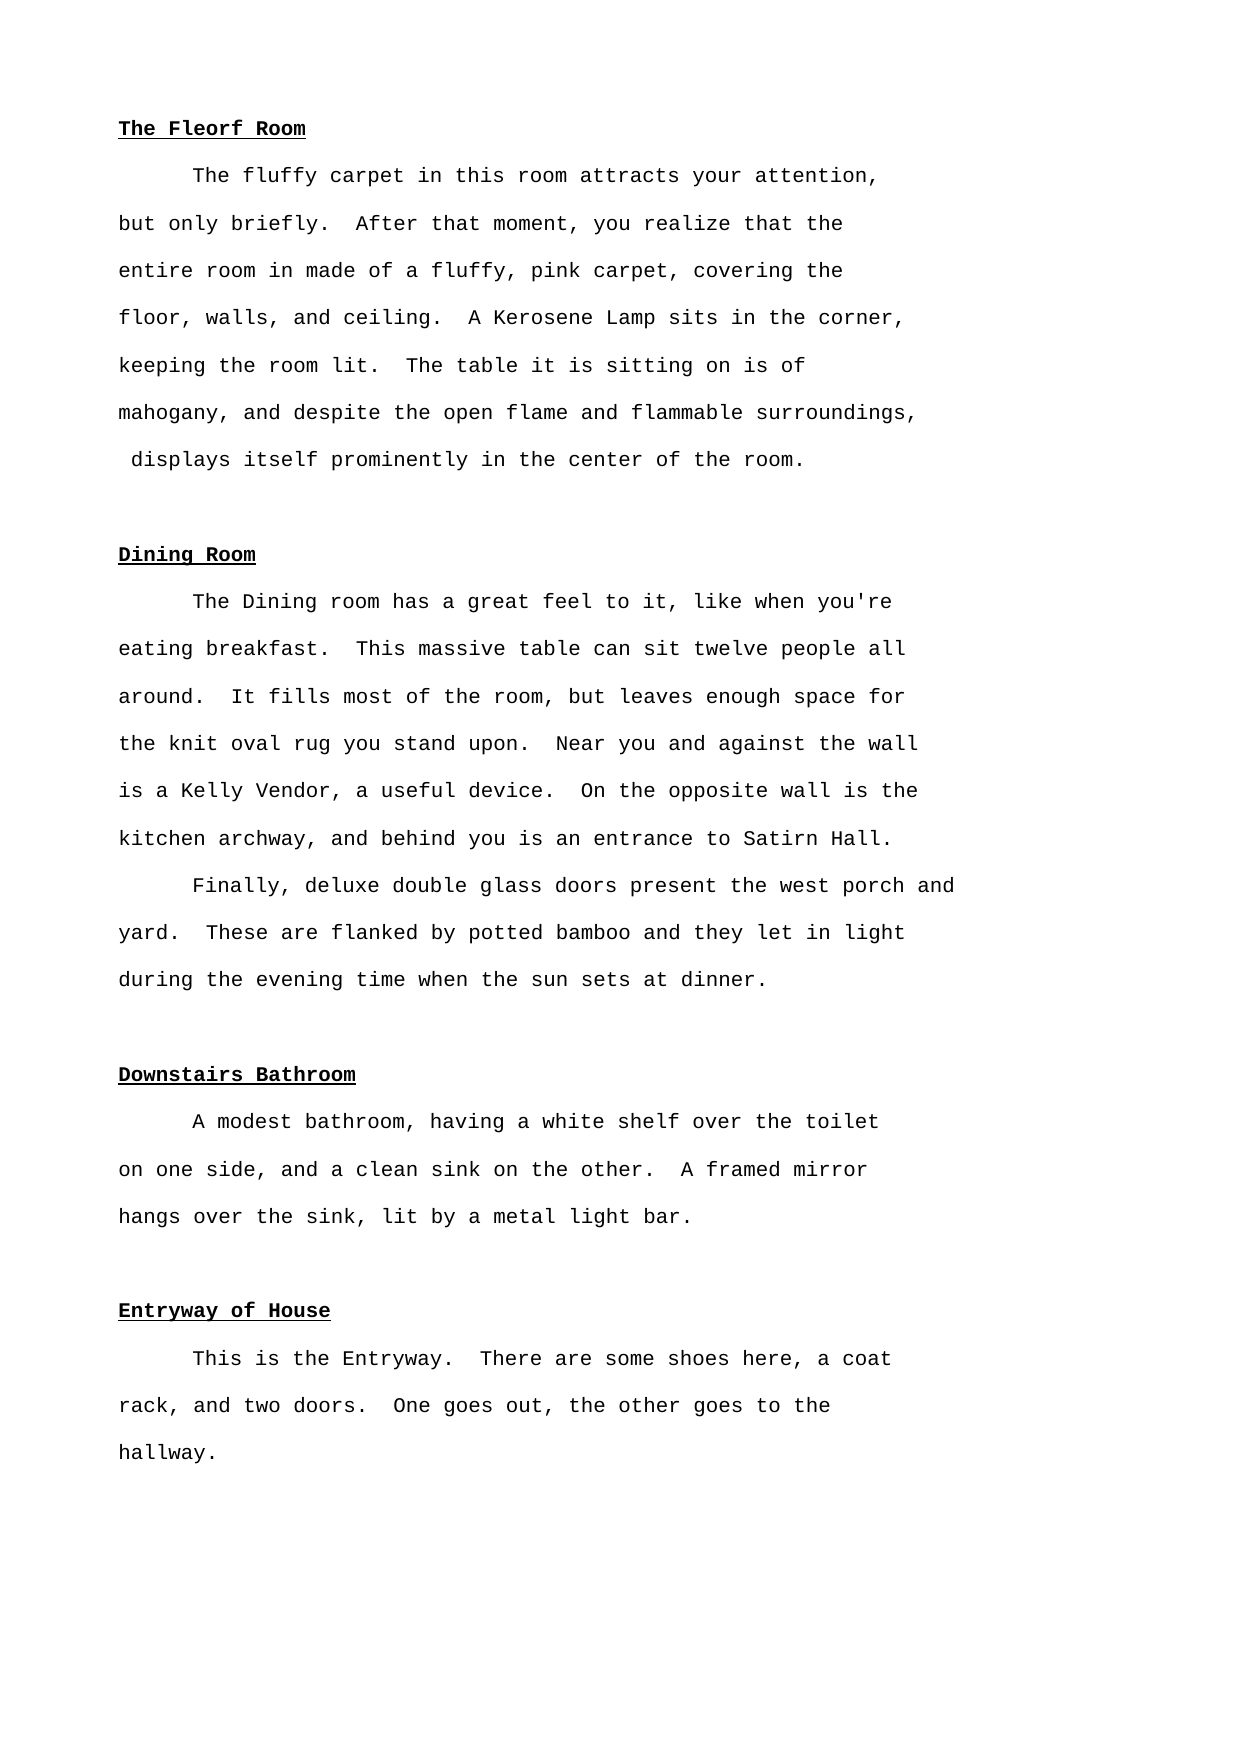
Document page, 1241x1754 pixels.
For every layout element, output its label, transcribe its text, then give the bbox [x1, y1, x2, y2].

text keeping the room lit. The table it is sitting on is of [118, 354, 1122, 378]
text but only briefly. After that moment, you realize that the [118, 213, 1122, 236]
text the knit oval rug you stand upon. Near you and against the wall [118, 733, 1122, 757]
text on one side, and a clean sink on the other. A framed mirror [118, 1158, 1122, 1182]
text hangs over the sink, lit by a metal light bar. [118, 1206, 1122, 1229]
text The Fleorf Room [118, 118, 1122, 142]
text around. It fills most of the room, but leaves enough space for [118, 686, 1122, 709]
text Downstairs Bathroom [118, 1064, 1122, 1088]
text eating breakfast. This massive table can sit twelve people all [118, 638, 1122, 662]
text entire room in made of a fluffy, pink carpet, covering the [118, 260, 1122, 284]
text rack, and two doors. One goes out, the other goes to the [118, 1395, 1122, 1419]
text during the evening time when the sun sets at dinner. [118, 969, 1122, 993]
text The fluffy carpet in this room attracts your attention, [118, 165, 1122, 189]
text displays itself prominently in the center of the room. [118, 449, 1122, 473]
text Finally, deluxe double glass doors present the west porch and [118, 875, 1122, 898]
text is a Kelly Vendor, a useful device. On the opposite wall is the [118, 780, 1122, 804]
text Dining Room﻿ [118, 544, 1122, 567]
text mahogany, and despite the open flame and flammable surroundings, [118, 402, 1122, 426]
text floor, walls, and ceiling. A Kerosene Lamp sits in the corner, [118, 307, 1122, 331]
text This is the Entryway. There are some shoes here, a coat [118, 1348, 1122, 1371]
text yard. These are flanked by potted bamboo and they let in light [118, 922, 1122, 946]
text A modest bathroom, having a white shelf over the toilet [118, 1111, 1122, 1135]
text hallway. [118, 1442, 1122, 1466]
text Entryway of House [118, 1300, 1122, 1324]
text The Dining room has a great feel to it, like when you're [118, 591, 1122, 615]
text kitchen archway, and behind you is an entrance to Satirn Hall. [118, 827, 1122, 851]
